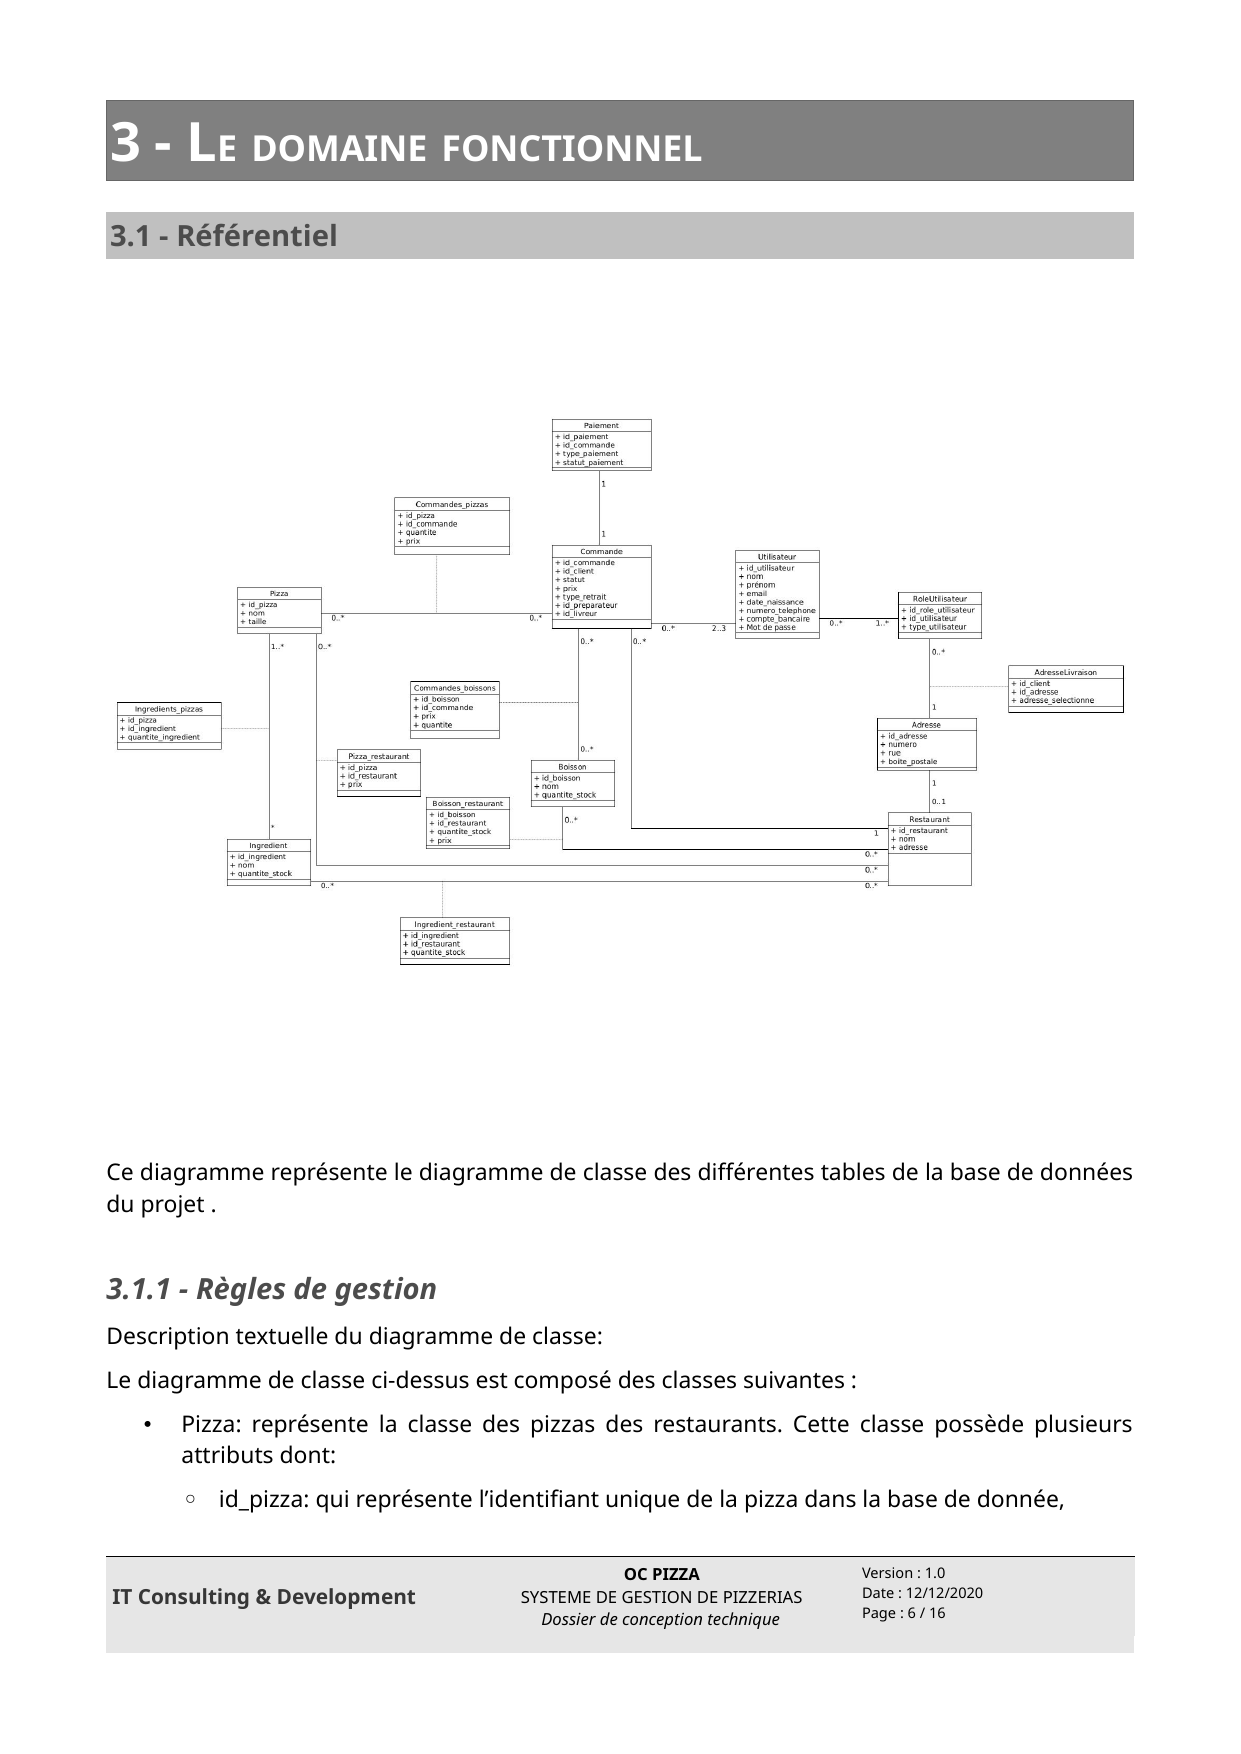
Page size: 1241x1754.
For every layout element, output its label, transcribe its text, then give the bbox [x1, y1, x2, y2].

list id_pizza: qui représente l’identifiant unique de la pizza dans la base de donnée, [181, 1482, 1134, 1514]
list Pizza: représente la classe des pizzas des restaurants. Cette classe possède plusieurs attributs dont: [144, 1407, 1134, 1470]
picture [106, 408, 1134, 975]
subtitle Règles de gestion [106, 1268, 1134, 1308]
text Le diagramme de classe ci-dessus est composé des classes suivantes : [106, 1364, 1134, 1395]
text Ce diagramme représente le diagramme de classe des différentes tables de la base de données du projet . [106, 1156, 1134, 1219]
subtitle Le domaine fonctionnel [107, 101, 1133, 180]
subtitle Référentiel [107, 213, 1133, 258]
text Description textuelle du diagramme de classe: [106, 1320, 1134, 1351]
